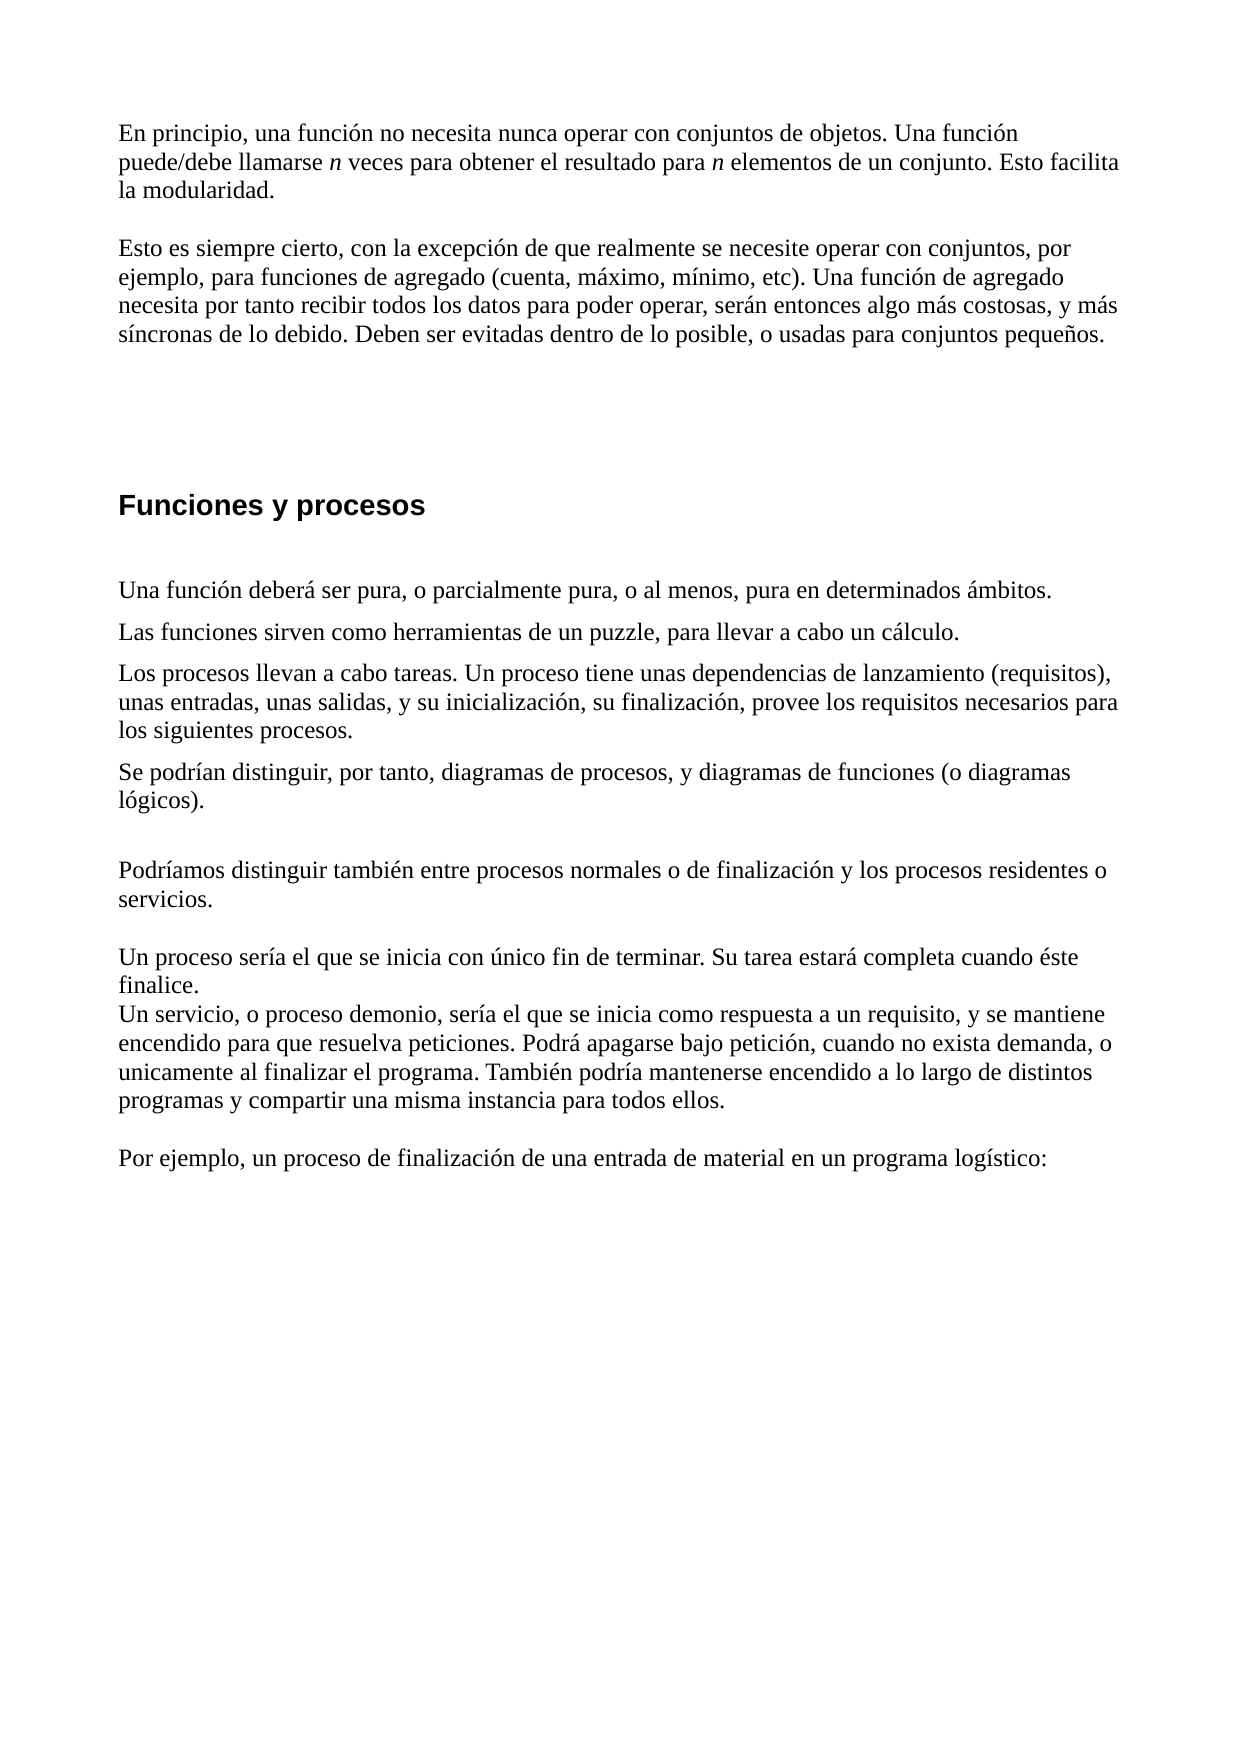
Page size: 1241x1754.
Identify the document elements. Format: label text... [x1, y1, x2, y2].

text Una función deberá ser pura, o parcialmente pura, o al menos, pura en determinados ámbitos. [118, 575, 1122, 604]
text Los procesos llevan a cabo tareas. Un proceso tiene unas dependencias de lanzamiento (requisitos), unas entradas, unas salidas, y su inicialización, su finalización, provee los requisitos necesarios para los siguientes procesos. [118, 658, 1122, 744]
text Las funciones sirven como herramientas de un puzzle, para llevar a cabo un cálculo. [118, 617, 1122, 645]
text Podríamos distinguir también entre procesos normales o de finalización y los procesos residentes o servicios. [118, 855, 1122, 913]
text En principio, una función no necesita nunca operar con conjuntos de objetos. Una función puede/debe llamarse n veces para obtener el resultado para n elementos de un conjunto. Esto facilita la modularidad. [118, 118, 1122, 204]
text Un servicio, o proceso demonio, sería el que se inicia como respuesta a un requisito, y se mantiene encendido para que resuelva peticiones. Podrá apagarse bajo petición, cuando no exista demanda, o unicamente al finalizar el programa. También podría mantenerse encendido a lo largo de distintos programas y compartir una misma instancia para todos ellos. [118, 999, 1122, 1114]
text Se podrían distinguir, por tanto, diagramas de procesos, y diagramas de funciones (o diagramas lógicos). [118, 757, 1122, 814]
text Esto es siempre cierto, con la excepción de que realmente se necesite operar con conjuntos, por ejemplo, para funciones de agregado (cuenta, máximo, mínimo, etc). Una función de agregado necesita por tanto recibir todos los datos para poder operar, serán entonces algo más costosas, y más síncronas de lo debido. Deben ser evitadas dentro de lo posible, o usadas para conjuntos pequeños. [118, 233, 1122, 348]
subtitle Funciones y procesos [118, 488, 1122, 522]
text Un proceso sería el que se inicia con único fin de terminar. Su tarea estará completa cuando éste finalice. [118, 942, 1122, 999]
text Por ejemplo, un proceso de finalización de una entrada de material en un programa logístico: [118, 1143, 1122, 1172]
